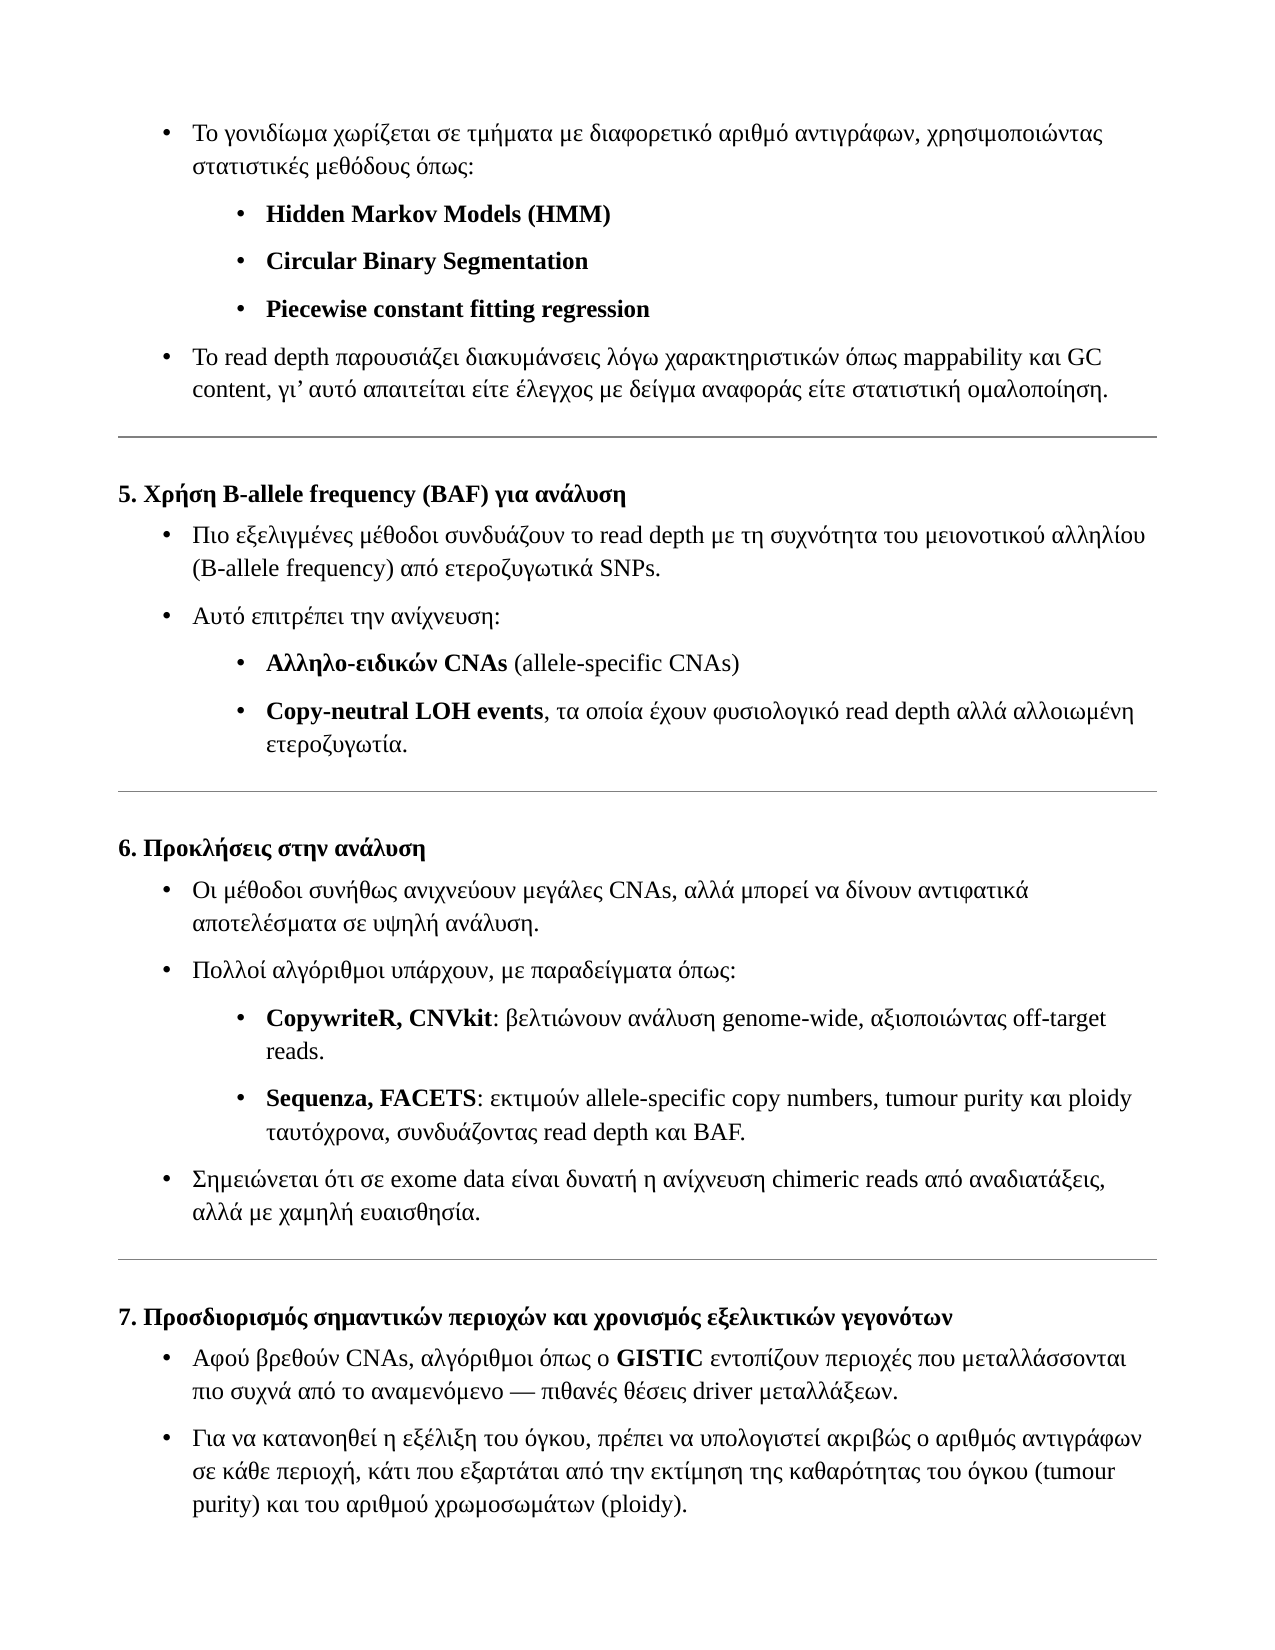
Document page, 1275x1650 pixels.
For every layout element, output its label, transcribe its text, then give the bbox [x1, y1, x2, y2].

list Οι μέθοδοι συνήθως ανιχνεύουν μεγάλες CNAs, αλλά μπορεί να δίνουν αντιφατικά αποτελέσματα σε υψηλή ανάλυση. [162, 875, 1157, 936]
list Αυτό επιτρέπει την ανίχνευση: [162, 601, 1157, 629]
subtitle 7. Προσδιορισμός σημαντικών περιοχών και χρονισμός εξελικτικών γεγονότων [118, 1302, 1157, 1330]
list Copy-neutral LOH events, τα οποία έχουν φυσιολογικό read depth αλλά αλλοιωμένη ετεροζυγωτία. [236, 696, 1157, 758]
subtitle 6. Προκλήσεις στην ανάλυση [118, 833, 1157, 862]
list Circular Binary Segmentation [236, 246, 1157, 275]
list Piecewise constant fitting regression [236, 294, 1157, 323]
list Αφού βρεθούν CNAs, αλγόριθμοι όπως ο GISTIC εντοπίζουν περιοχές που μεταλλάσσονται πιο συχνά από το αναμενόμενο — πιθανές θέσεις driver μεταλλάξεων. [162, 1343, 1157, 1404]
list Πολλοί αλγόριθμοι υπάρχουν, με παραδείγματα όπως: [162, 955, 1157, 984]
list Πιο εξελιγμένες μέθοδοι συνδυάζουν το read depth με τη συχνότητα του μειονοτικού αλληλίου (B-allele frequency) από ετεροζυγωτικά SNPs. [162, 520, 1157, 582]
list Το γονιδίωμα χωρίζεται σε τμήματα με διαφορετικό αριθμό αντιγράφων, χρησιμοποιώντας στατιστικές μεθόδους όπως: [162, 118, 1157, 180]
list CopywriteR, CNVkit: βελτιώνουν ανάλυση genome-wide, αξιοποιώντας off-target reads. [236, 1003, 1157, 1065]
list Το read depth παρουσιάζει διακυμάνσεις λόγω χαρακτηριστικών όπως mappability και GC content, γι’ αυτό απαιτείται είτε έλεγχος με δείγμα αναφοράς είτε στατιστική ομαλοποίηση. [162, 342, 1157, 403]
list Sequenza, FACETS: εκτιμούν allele-specific copy numbers, tumour purity και ploidy ταυτόχρονα, συνδυάζοντας read depth και BAF. [236, 1083, 1157, 1145]
list Αλληλο-ειδικών CNAs (allele-specific CNAs) [236, 648, 1157, 677]
subtitle 5. Χρήση B-allele frequency (BAF) για ανάλυση [118, 479, 1157, 508]
list Για να κατανοηθεί η εξέλιξη του όγκου, πρέπει να υπολογιστεί ακριβώς ο αριθμός αντιγράφων σε κάθε περιοχή, κάτι που εξαρτάται από την εκτίμηση της καθαρότητας του όγκου (tumour purity) και του αριθμού χρωμοσωμάτων (ploidy). [162, 1423, 1157, 1518]
list Σημειώνεται ότι σε exome data είναι δυνατή η ανίχνευση chimeric reads από αναδιατάξεις, αλλά με χαμηλή ευαισθησία. [162, 1164, 1157, 1226]
list Hidden Markov Models (HMM) [236, 199, 1157, 227]
